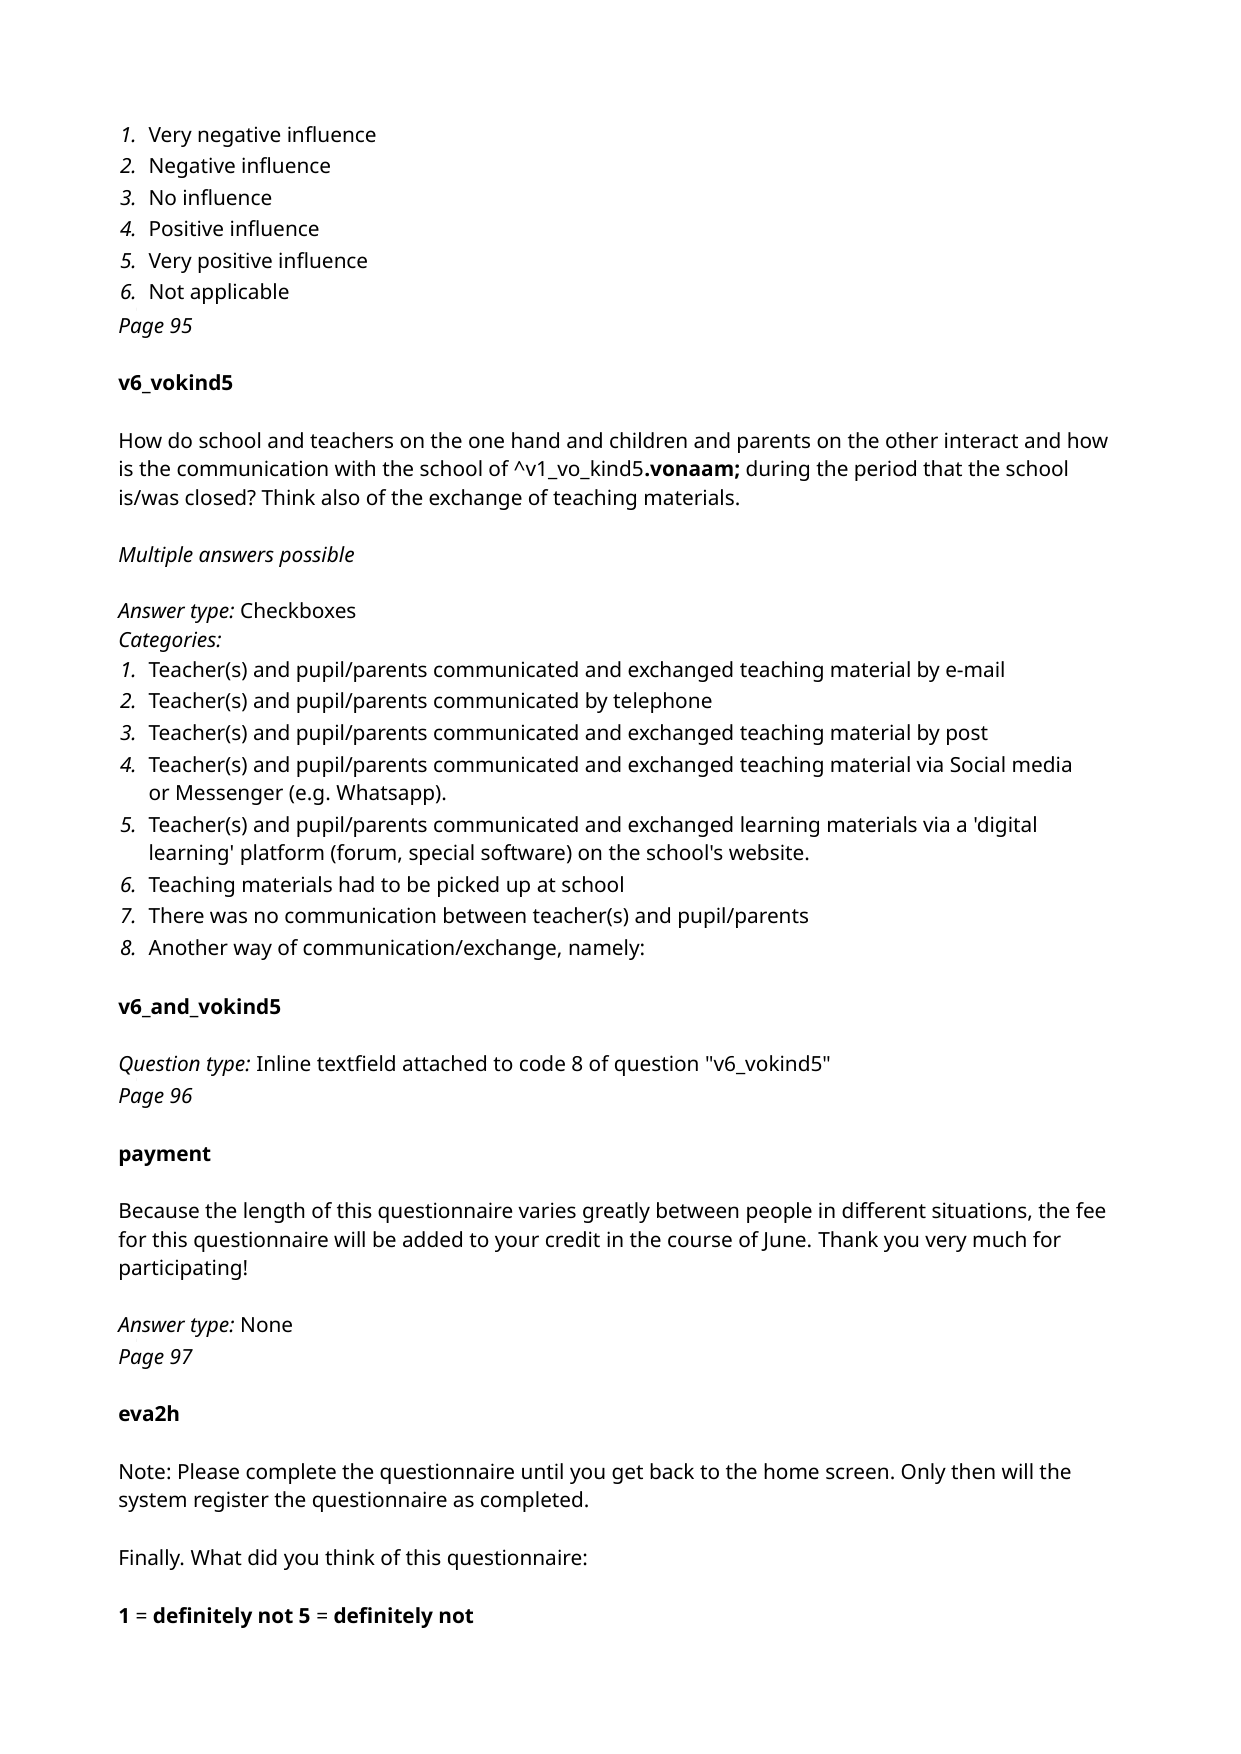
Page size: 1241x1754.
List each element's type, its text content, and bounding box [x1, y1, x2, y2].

table_header Very negative influence [147, 118, 394, 150]
table_cell 5. [118, 808, 147, 868]
text Finally. What did you think of this questionnaire: [118, 1543, 1122, 1572]
table_cell Negative influence [147, 150, 394, 181]
table_cell 7. [118, 900, 147, 931]
table_header Teacher(s) and pupil/parents communicated and exchanged teaching material by e-mail [147, 654, 1093, 685]
table_cell 2. [118, 150, 147, 181]
table_cell 6. [118, 276, 147, 307]
table_cell Teacher(s) and pupil/parents communicated by telephone [147, 685, 1093, 717]
text Page 95 [118, 311, 1122, 339]
text Page 96 [118, 1081, 1122, 1110]
table_cell 8. [118, 931, 147, 963]
table_cell Teacher(s) and pupil/parents communicated and exchanged teaching material via Social media or Messenger (e.g. Whatsapp). [147, 748, 1093, 808]
text Answer type: Checkboxes [118, 597, 1122, 625]
text Note: Please complete the questionnaire until you get back to the home screen. Only then will the system register the questionnaire as completed. [118, 1457, 1122, 1514]
text Answer type: None [118, 1310, 1122, 1339]
text Categories: [118, 625, 1122, 653]
table_cell Very positive influence [147, 244, 394, 276]
table_cell 4. [118, 213, 147, 244]
text Question type: Inline textfield attached to code 8 of question "v6_vokind5" [118, 1049, 1122, 1078]
table_cell 3. [118, 181, 147, 213]
table_cell Another way of communication/exchange, namely: [147, 931, 1093, 963]
subtitle payment [118, 1139, 1122, 1167]
table_cell 3. [118, 717, 147, 748]
table_cell There was no communication between teacher(s) and pupil/parents [147, 900, 1093, 931]
table_cell Not applicable [147, 276, 394, 307]
table_header 1. [118, 118, 147, 150]
table_cell No influence [147, 181, 394, 213]
text How do school and teachers on the one hand and children and parents on the other interact and how is the communication with the school of ^v1_vo_kind5.vonaam; during the period that the school is/was closed? Think also of the exchange of teaching materials. Multiple answers possible [118, 426, 1122, 568]
table_cell 6. [118, 868, 147, 900]
table_cell 2. [118, 685, 147, 717]
subtitle eva2h [118, 1399, 1122, 1428]
subtitle v6_and_vokind5 [118, 992, 1122, 1020]
table_header 1. [118, 654, 147, 685]
table_cell Teaching materials had to be picked up at school [147, 868, 1093, 900]
subtitle v6_vokind5 [118, 368, 1122, 397]
table_cell Teacher(s) and pupil/parents communicated and exchanged learning materials via a 'digital learning' platform (forum, special software) on the school's website. [147, 808, 1093, 868]
text 1 = definitely not 5 = definitely not [118, 1601, 1122, 1629]
table_cell 4. [118, 748, 147, 808]
text Page 97 [118, 1342, 1122, 1370]
table_cell Positive influence [147, 213, 394, 244]
table_cell 5. [118, 244, 147, 276]
table_cell Teacher(s) and pupil/parents communicated and exchanged teaching material by post [147, 717, 1093, 748]
text Because the length of this questionnaire varies greatly between people in different situations, the fee for this questionnaire will be added to your credit in the course of June. Thank you very much for participating! [118, 1196, 1122, 1282]
